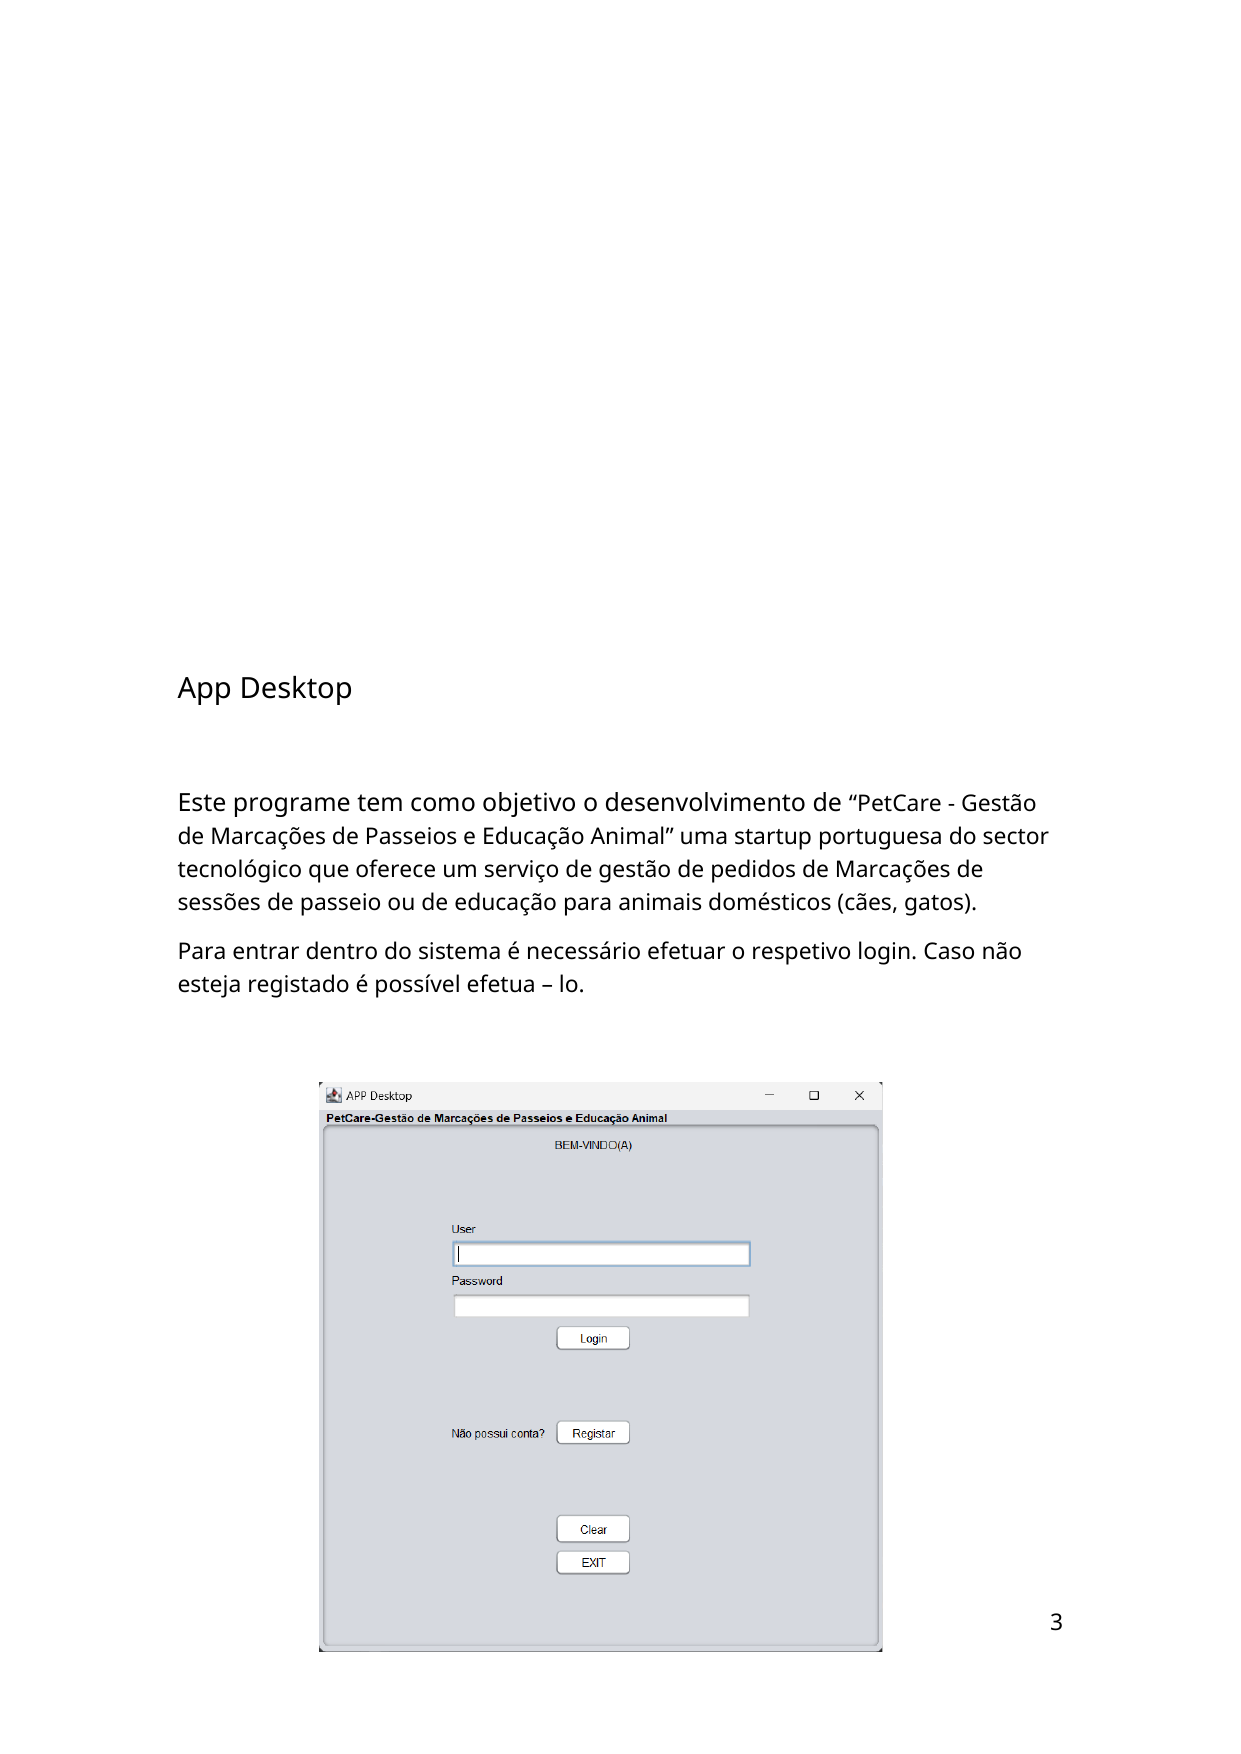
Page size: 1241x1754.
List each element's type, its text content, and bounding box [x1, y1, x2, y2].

text Para entrar dentro do sistema é necessário efetuar o respetivo login. Caso não esteja registado é possível efetua – lo. [177, 935, 1063, 999]
text Este programe tem como objetivo o desenvolvimento de “PetCare - Gestão de Marcações de Passeios e Educação Animal” uma startup portuguesa do sector tecnológico que oferece um serviço de gestão de pedidos de Marcações de sessões de passeio ou de educação para animais domésticos (cães, gatos). [177, 784, 1063, 917]
text App Desktop [177, 667, 1063, 707]
